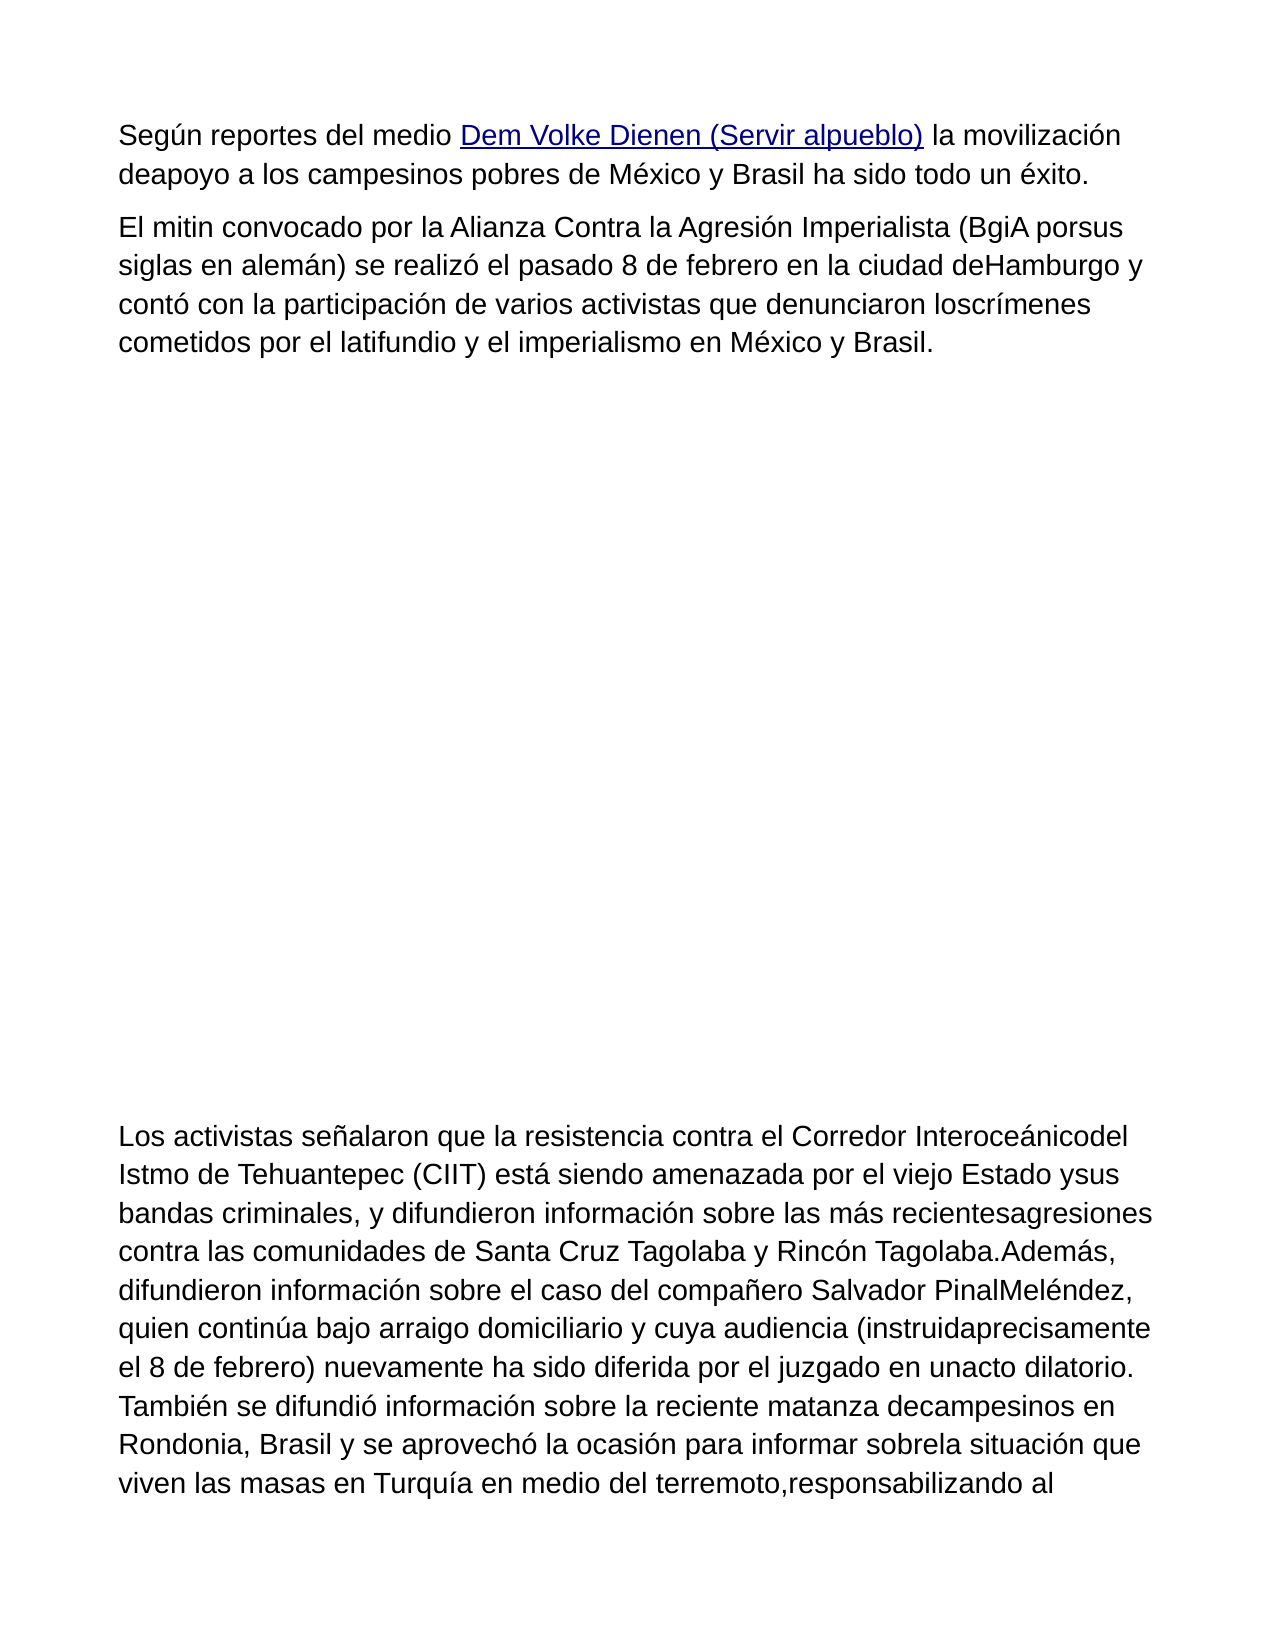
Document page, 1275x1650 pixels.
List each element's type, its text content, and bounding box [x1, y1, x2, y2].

text Según reportes del medio Dem Volke Dienen (Servir alpueblo) la movilización deapoyo a los campesinos pobres de México y Brasil ha sido todo un éxito. [118, 118, 1157, 190]
text El mitin convocado por la Alianza Contra la Agresión Imperialista (BgiA porsus siglas en alemán) se realizó el pasado 8 de febrero en la ciudad deHamburgo y contó con la participación de varios activistas que denunciaron loscrímenes cometidos por el latifundio y el imperialismo en México y Brasil. [118, 210, 1157, 359]
text Los activistas señalaron que la resistencia contra el Corredor Interoceánicodel Istmo de Tehuantepec (CIIT) está siendo amenazada por el viejo Estado ysus bandas criminales, y difundieron información sobre las más recientesagresiones contra las comunidades de Santa Cruz Tagolaba y Rincón Tagolaba.Además, difundieron información sobre el caso del compañero Salvador PinalMeléndez, quien continúa bajo arraigo domiciliario y cuya audiencia (instruidaprecisamente el 8 de febrero) nuevamente ha sido diferida por el juzgado en unacto dilatorio. También se difundió información sobre la reciente matanza decampesinos en Rondonia, Brasil y se aprovechó la ocasión para informar sobrela situación que viven las masas en Turquía en medio del terremoto,responsabilizando al [118, 1119, 1157, 1499]
